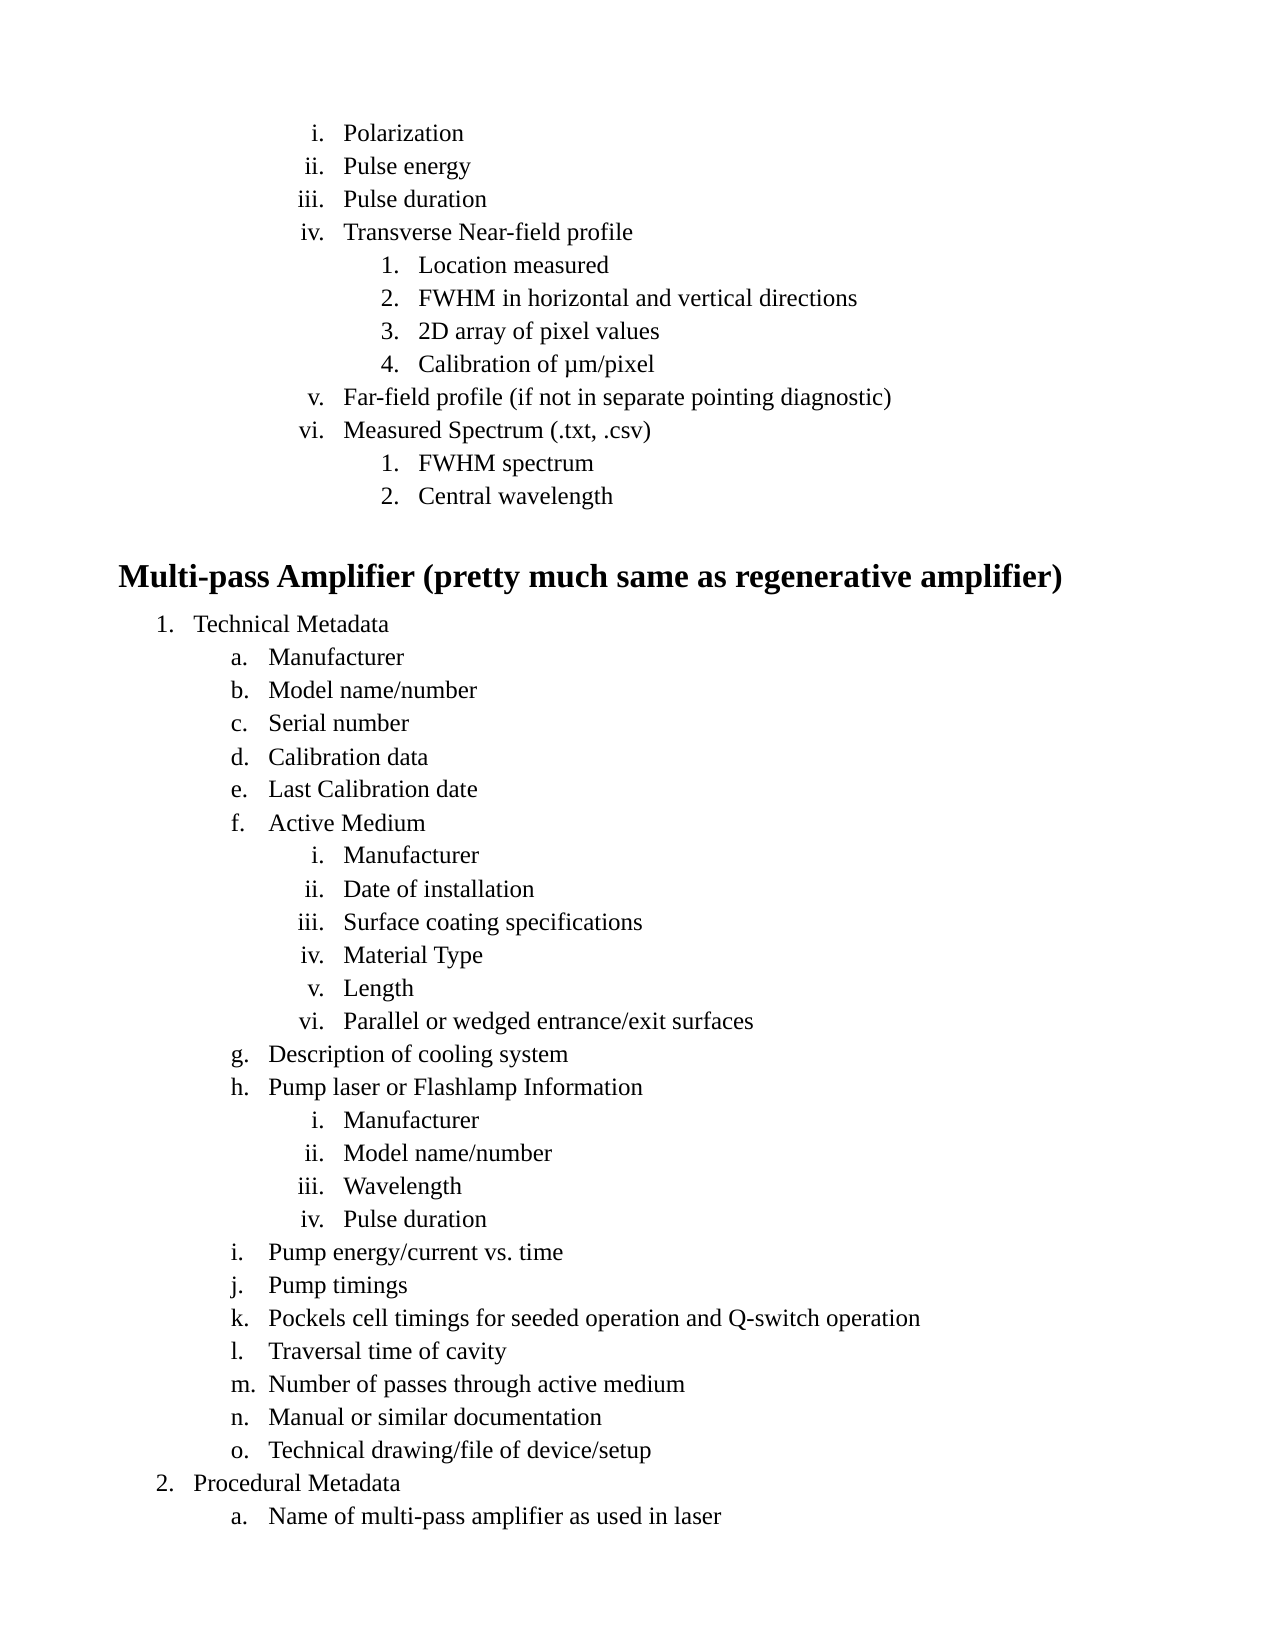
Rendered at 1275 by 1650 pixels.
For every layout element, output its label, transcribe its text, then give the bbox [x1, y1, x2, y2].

list Far-field profile (if not in separate pointing diagnostic) [324, 382, 1157, 411]
list Material Type [324, 940, 1157, 968]
list Manufacturer [324, 1105, 1157, 1133]
list Pulse duration [324, 1204, 1157, 1233]
list Surface coating specifications [324, 907, 1157, 935]
list Pump timings [231, 1270, 1157, 1299]
list Manufacturer [231, 642, 1157, 671]
list Calibration of µm/pixel [381, 349, 1157, 378]
list Number of passes through active medium [231, 1369, 1157, 1398]
list Procedural Metadata [156, 1468, 1157, 1497]
list Technical Metadata [156, 609, 1157, 638]
list Pockels cell timings for seeded operation and Q-switch operation [231, 1303, 1157, 1332]
list Pulse energy [324, 151, 1157, 180]
list Transverse Near-field profile [324, 217, 1157, 246]
list Name of multi-pass amplifier as used in laser [231, 1501, 1157, 1530]
list Pulse duration [324, 184, 1157, 213]
list Date of installation [324, 874, 1157, 902]
list Central wavelength [381, 481, 1157, 510]
list Manual or similar documentation [231, 1402, 1157, 1431]
list Last Calibration date [231, 774, 1157, 803]
list Pump laser or Flashlamp Information [231, 1072, 1157, 1101]
list Calibration data [231, 742, 1157, 770]
list Measured Spectrum (.txt, .csv) [324, 415, 1157, 444]
list FWHM in horizontal and vertical directions [381, 283, 1157, 312]
list Polarization [324, 118, 1157, 147]
list 2D array of pixel values [381, 316, 1157, 345]
list Description of cooling system [231, 1039, 1157, 1067]
list Model name/number [324, 1138, 1157, 1167]
list Pump energy/current vs. time [231, 1237, 1157, 1266]
list Manufacturer [324, 841, 1157, 869]
subtitle Multi-pass Amplifier (pretty much same as regenerative amplifier) [118, 556, 1157, 594]
list Wavelength [324, 1171, 1157, 1199]
list Serial number [231, 708, 1157, 737]
list Location measured [381, 250, 1157, 279]
list Length [324, 973, 1157, 1001]
list FWHM spectrum [381, 448, 1157, 477]
list Traversal time of cavity [231, 1336, 1157, 1365]
list Model name/number [231, 676, 1157, 704]
list Active Medium [231, 808, 1157, 836]
list Technical drawing/file of device/setup [231, 1435, 1157, 1464]
list Parallel or wedged entrance/exit surfaces [324, 1006, 1157, 1034]
